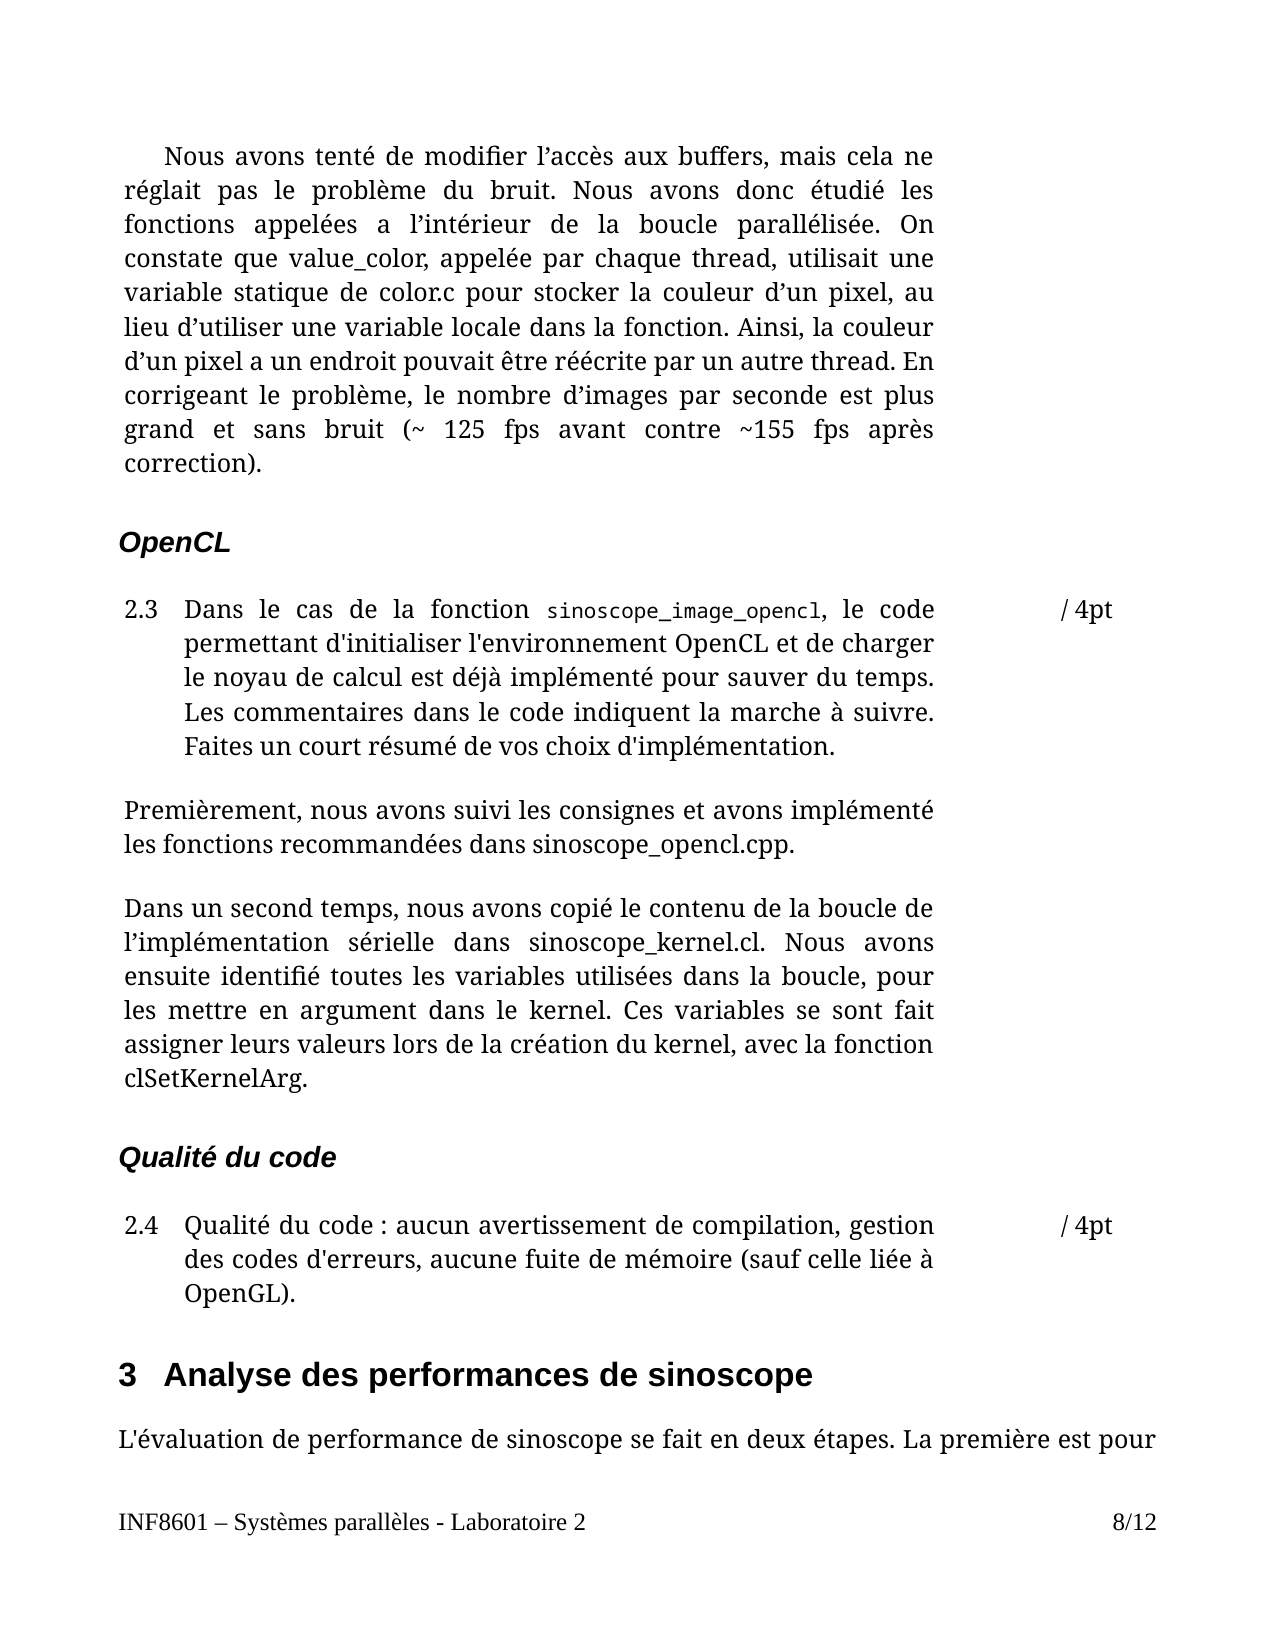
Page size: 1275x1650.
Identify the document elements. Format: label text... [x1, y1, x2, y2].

table_cell Nous avons tenté de modifier l’accès aux buffers, mais cela ne réglait pas le problème du bruit. Nous avons donc étudié les fonctions appelées a l’intérieur de la boucle parallélisée. On constate que value_color, appelée par chaque thread, utilisait une variable statique de color.c pour stocker la couleur d’un pixel, au lieu d’utiliser une variable locale dans la fonction. Ainsi, la couleur d’un pixel a un endroit pouvait être réécrite par un autre thread. En corrigeant le problème, le nombre d’images par seconde est plus grand et sans bruit (~ 125 fps avant contre ~155 fps après correction). [118, 118, 941, 500]
table_header [941, 571, 1049, 1116]
table_header [941, 1187, 1049, 1330]
subtitle Qualité du code [118, 1141, 1157, 1174]
text L'évaluation de performance de sinoscope se fait en deux étapes. La première est pour [118, 1421, 1157, 1455]
subtitle OpenCL [118, 525, 1157, 559]
table_header / 4pt [1049, 571, 1157, 1116]
table_cell [1049, 118, 1157, 500]
table_header Qualité du code : aucun avertissement de compilation, gestion des codes d'erreurs, aucune fuite de mémoire (sauf celle liée à OpenGL). [118, 1187, 941, 1330]
table_header / 4pt [1049, 1187, 1157, 1330]
table_header Dans le cas de la fonction sinoscope_image_opencl, le code permettant d'initialiser l'environnement OpenCL et de charger le noyau de calcul est déjà implémenté pour sauver du temps. Les commentaires dans le code indiquent la marche à suivre. Faites un court résumé de vos choix d'implémentation. Premièrement, nous avons suivi les consignes et avons implémenté les fonctions recommandées dans sinoscope_opencl.cpp. Dans un second temps, nous avons copié le contenu de la boucle de l’implémentation sérielle dans sinoscope_kernel.cl. Nous avons ensuite identifié toutes les variables utilisées dans la boucle, pour les mettre en argument dans le kernel. Ces variables se sont fait assigner leurs valeurs lors de la création du kernel, avec la fonction clSetKernelArg. [118, 571, 941, 1116]
subtitle Analyse des performances de sinoscope [118, 1355, 1157, 1394]
table_cell [941, 118, 1049, 500]
